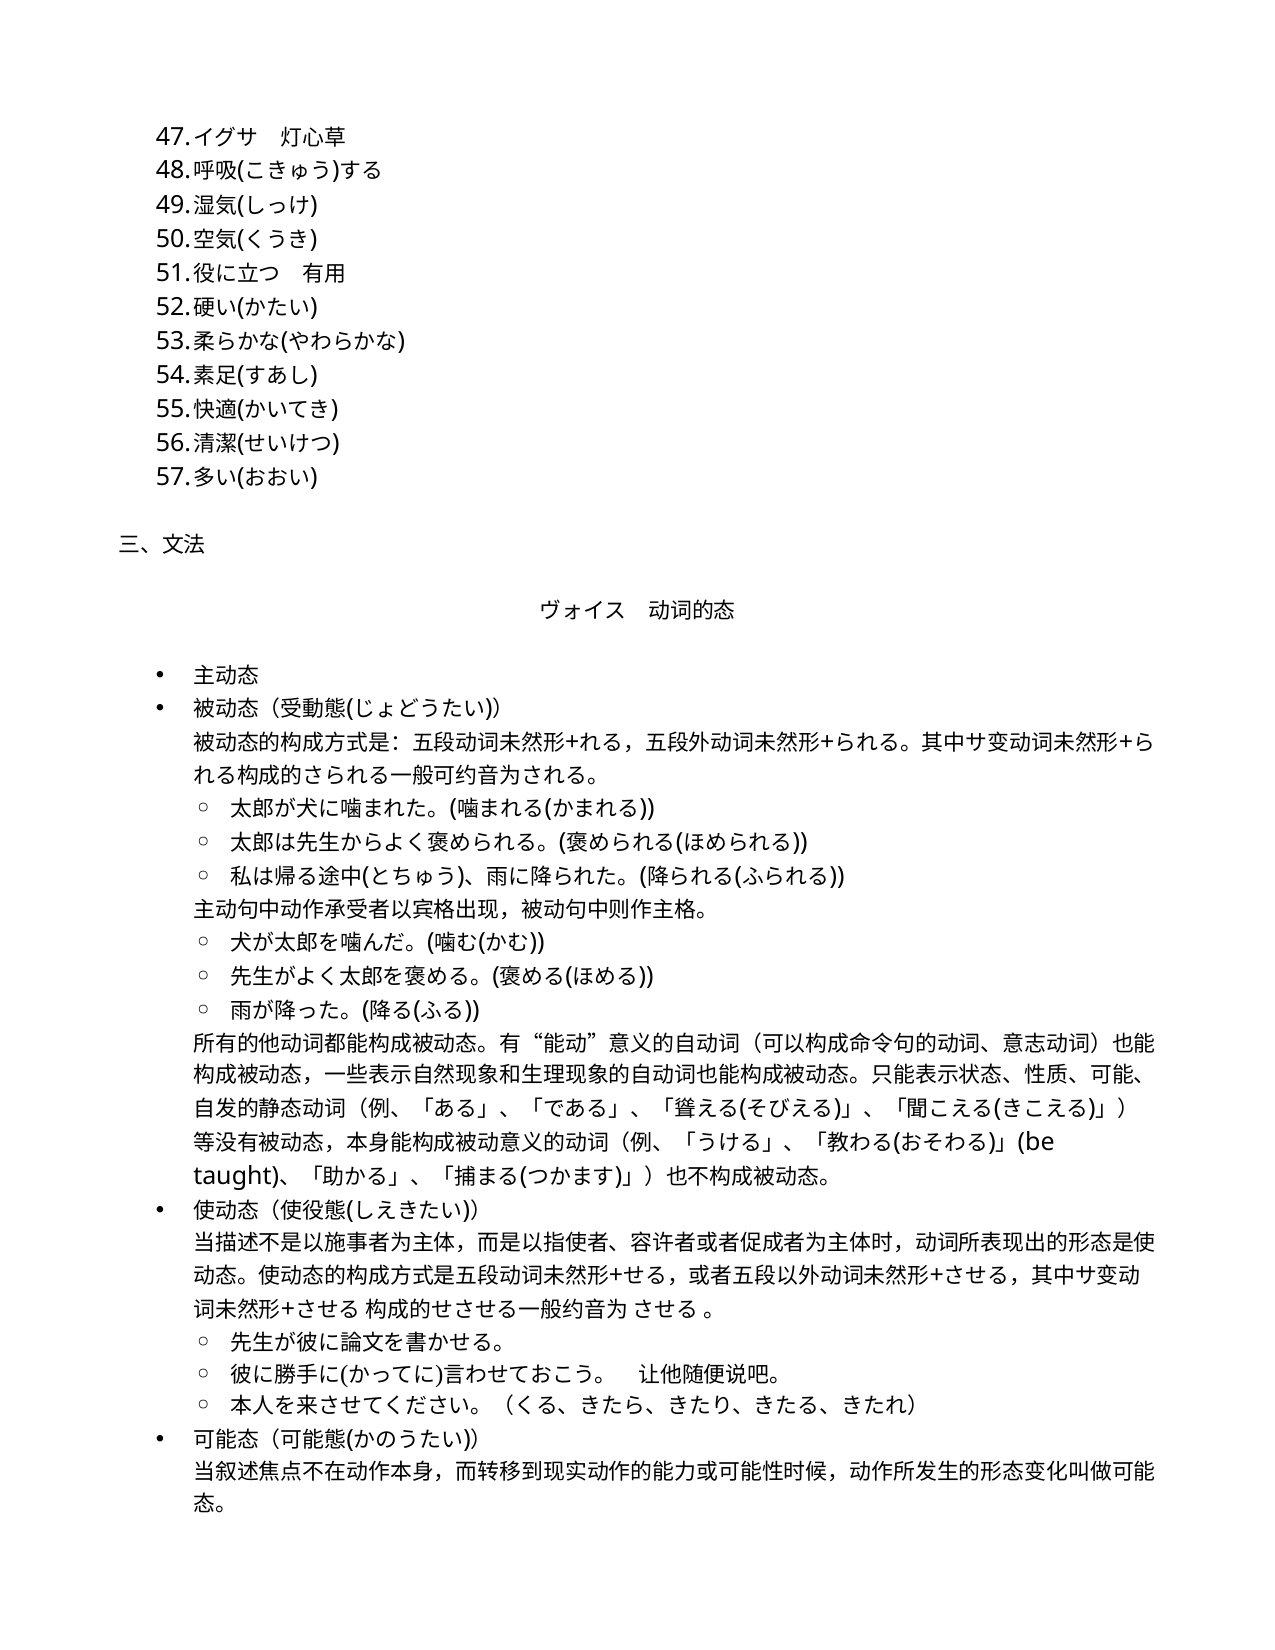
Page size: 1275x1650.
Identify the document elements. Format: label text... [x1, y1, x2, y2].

list 太郎は先生からよく褒められる。(褒められる(ほめられる)) [193, 824, 1157, 858]
list 多い(おおい) [156, 459, 1157, 493]
list 硬い(かたい) [156, 288, 1157, 322]
list 空気(くうき) [156, 220, 1157, 254]
list 当描述不是以施事者为主体，而是以指使者、容许者或者促成者为主体时，动词所表现出的形态是使动态。使动态的构成方式是五段动词未然形+せる，或者五段以外动词未然形+させる，其中サ变动词未然形+させる 构成的せさせる一般约音为 させる 。 [156, 1225, 1157, 1325]
text ヴォイス 动词的态 [118, 593, 1157, 624]
list 快適(かいてき) [156, 391, 1157, 425]
list 可能态（可能態(かのうたい)） [156, 1420, 1157, 1454]
text 三、文法 [118, 527, 1157, 558]
list 主动态 [156, 658, 1157, 690]
list 当叙述焦点不在动作本身，而转移到现实动作的能力或可能性时候，动作所发生的形态变化叫做可能态。 [156, 1454, 1157, 1518]
list 被动态的构成方式是：五段动词未然形+れる，五段外动词未然形+られる。其中サ变动词未然形+られる构成的さられる一般可约音为される。 [156, 724, 1157, 790]
list 雨が降った。(降る(ふる)) [193, 992, 1157, 1026]
list 犬が太郎を噛んだ。(噛む(かむ)) [193, 924, 1157, 958]
list 使动态（使役態(しえきたい)） [156, 1191, 1157, 1225]
list 彼に勝手に(かってに)言わせておこう。 让他随便说吧。 [193, 1357, 1157, 1388]
list 役に立つ 有用 [156, 254, 1157, 288]
list 先生が彼に論文を書かせる。 [193, 1325, 1157, 1357]
list 所有的他动词都能构成被动态。有“能动”意义的自动词（可以构成命令句的动词、意志动词）也能构成被动态，一些表示自然现象和生理现象的自动词也能构成被动态。只能表示状态、性质、可能、自发的静态动词（例、「ある」、「である」、「聳える(そびえる)」、「聞こえる(きこえる)」）等没有被动态，本身能构成被动意义的动词（例、「うける」、「教わる(おそわる)」(be taught)、「助かる」、「捕まる(つかます)」）也不构成被动态。 [156, 1026, 1157, 1191]
list 私は帰る途中(とちゅう)、雨に降られた。(降られる(ふられる)) [193, 858, 1157, 892]
list 素足(すあし) [156, 357, 1157, 391]
list 柔らかな(やわらかな) [156, 322, 1157, 357]
list 呼吸(こきゅう)する [156, 152, 1157, 186]
list 清潔(せいけつ) [156, 425, 1157, 459]
list 太郎が犬に噛まれた。(噛まれる(かまれる)) [193, 790, 1157, 824]
list 先生がよく太郎を褒める。(褒める(ほめる)) [193, 958, 1157, 992]
list 本人を来させてください。（くる、きたら、きたり、きたる、きたれ） [193, 1388, 1157, 1420]
list イグサ 灯心草 [156, 118, 1157, 152]
list 湿気(しっけ) [156, 186, 1157, 220]
list 主动句中动作承受者以宾格出现，被动句中则作主格。 [156, 892, 1157, 924]
list 被动态（受動態(じょどうたい)） [156, 690, 1157, 724]
